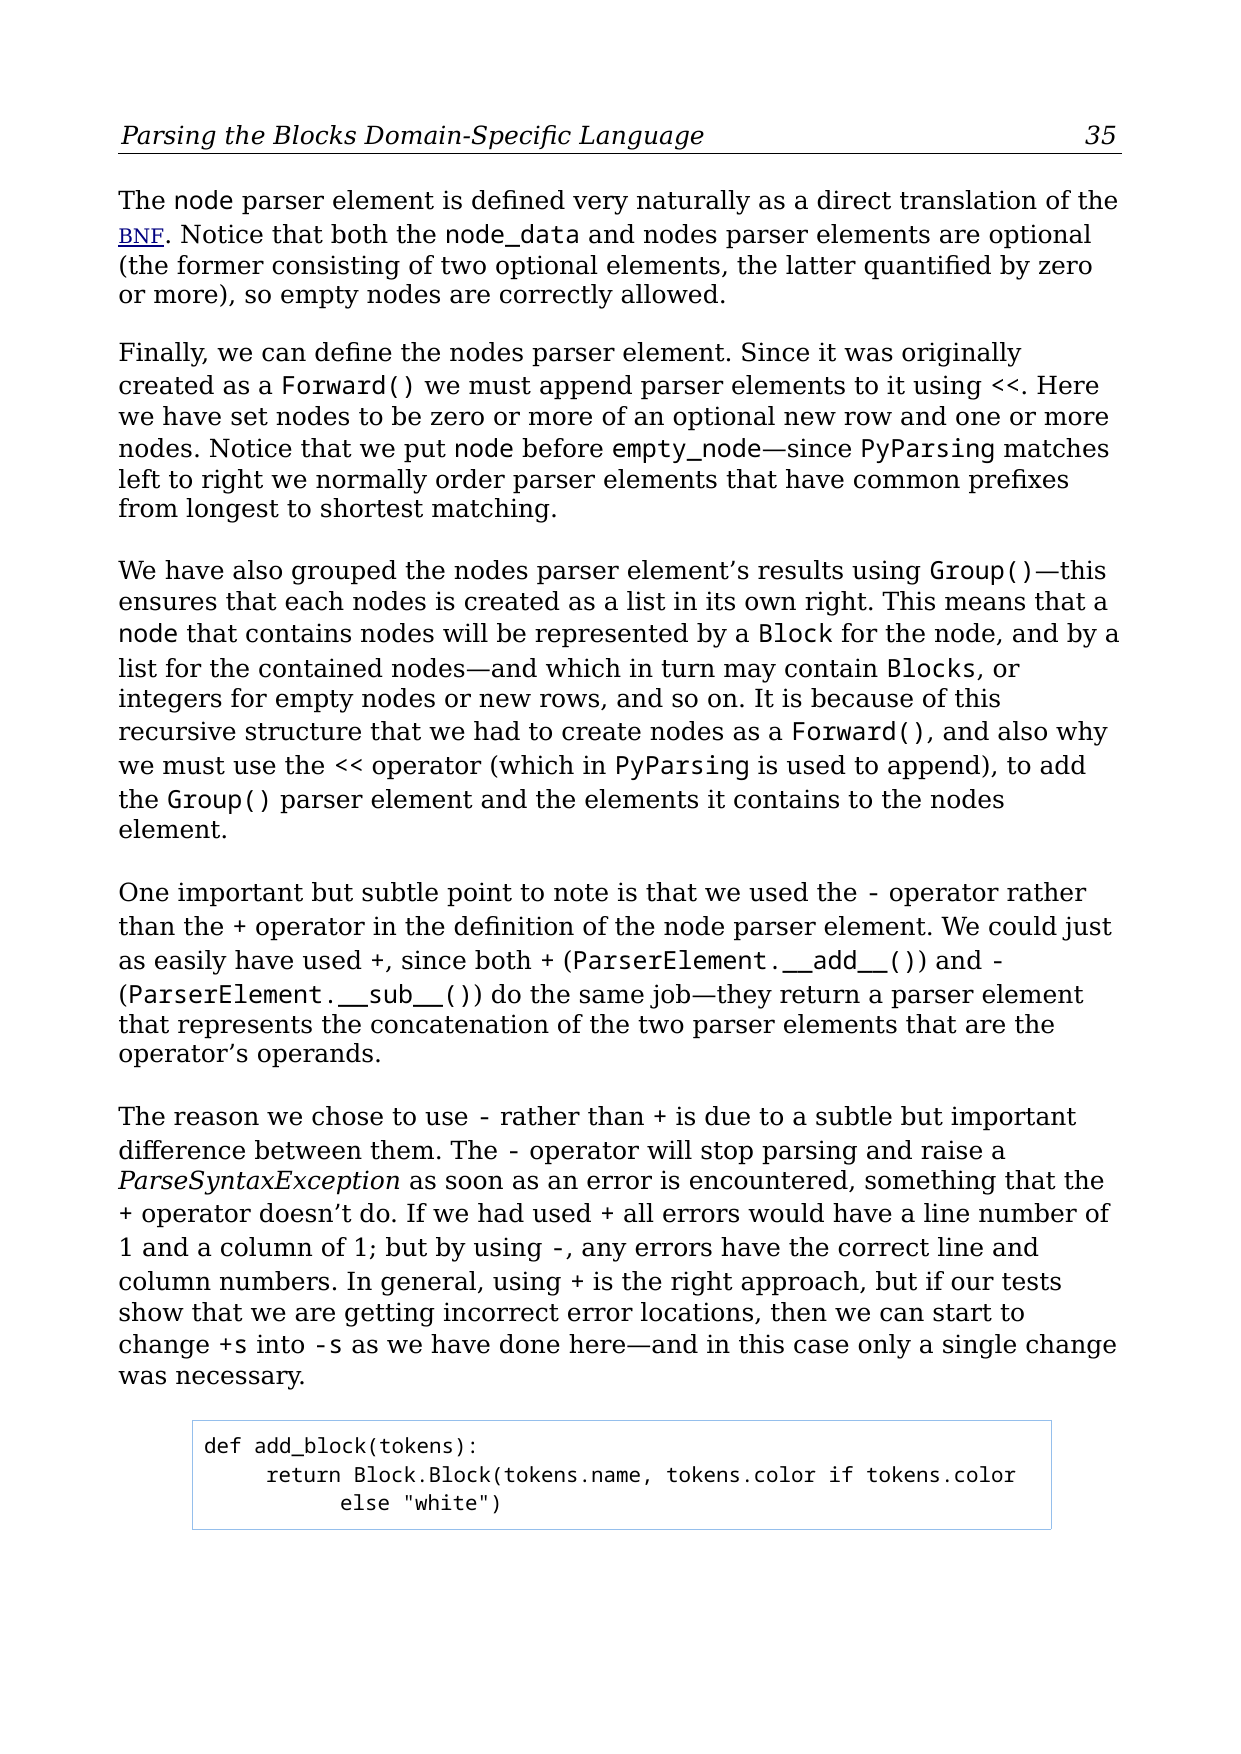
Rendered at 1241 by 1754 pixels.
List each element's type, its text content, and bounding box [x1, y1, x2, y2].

text The reason we chose to use - rather than + is due to a subtle but important difference between them. The - operator will stop parsing and raise a ParseSyntaxException as soon as an error is encountered, something that the + operator doesn’t do. If we had used + all errors would have a line number of 1 and a column of 1; but by using -, any errors have the correct line and column numbers. In general, using + is the right approach, but if our tests show that we are getting incorrect error locations, then we can start to change +s into -s as we have done here—and in this case only a single change was necessary. [118, 1098, 1122, 1390]
text One important but subtle point to note is that we used the - operator rather than the + operator in the definition of the node parser element. We could just as easily have used +, since both + (ParserElement.__add__()) and - (ParserElement.__sub__()) do the same job—they return a parser element that represents the concatenation of the two parser elements that are the operator’s operands. [118, 874, 1122, 1069]
text We have also grouped the nodes parser element’s results using Group()—this ensures that each nodes is created as a list in its own right. This means that a node that contains nodes will be represented by a Block for the node, and by a list for the contained nodes—and which in turn may contain Blocks, or integers for empty nodes or new rows, and so on. It is because of this recursive structure that we had to create nodes as a Forward(), and also why we must use the << operator (which in PyParsing is used to append), to add the Group() parser element and the elements it contains to the nodes element. [118, 553, 1122, 845]
text def add_block(tokens): [193, 1421, 1051, 1448]
text The node parser element is defined very naturally as a direct translation of the bnf. Notice that both the node_data and nodes parser elements are optional (the former consisting of two optional elements, the latter quantified by zero or more), so empty nodes are correctly allowed. [118, 183, 1122, 309]
text else "white") [193, 1477, 1051, 1529]
text Finally, we can define the nodes parser element. Since it was originally created as a Forward() we must append parser elements to it using <<. Here we have set nodes to be zero or more of an optional new row and one or more nodes. Notice that we put node before empty_node—since PyParsing matches left to right we normally order parser elements that have common prefixes from longest to shortest matching. [118, 339, 1122, 523]
text return Block.Block(tokens.name, tokens.color if tokens.color [193, 1448, 1051, 1477]
